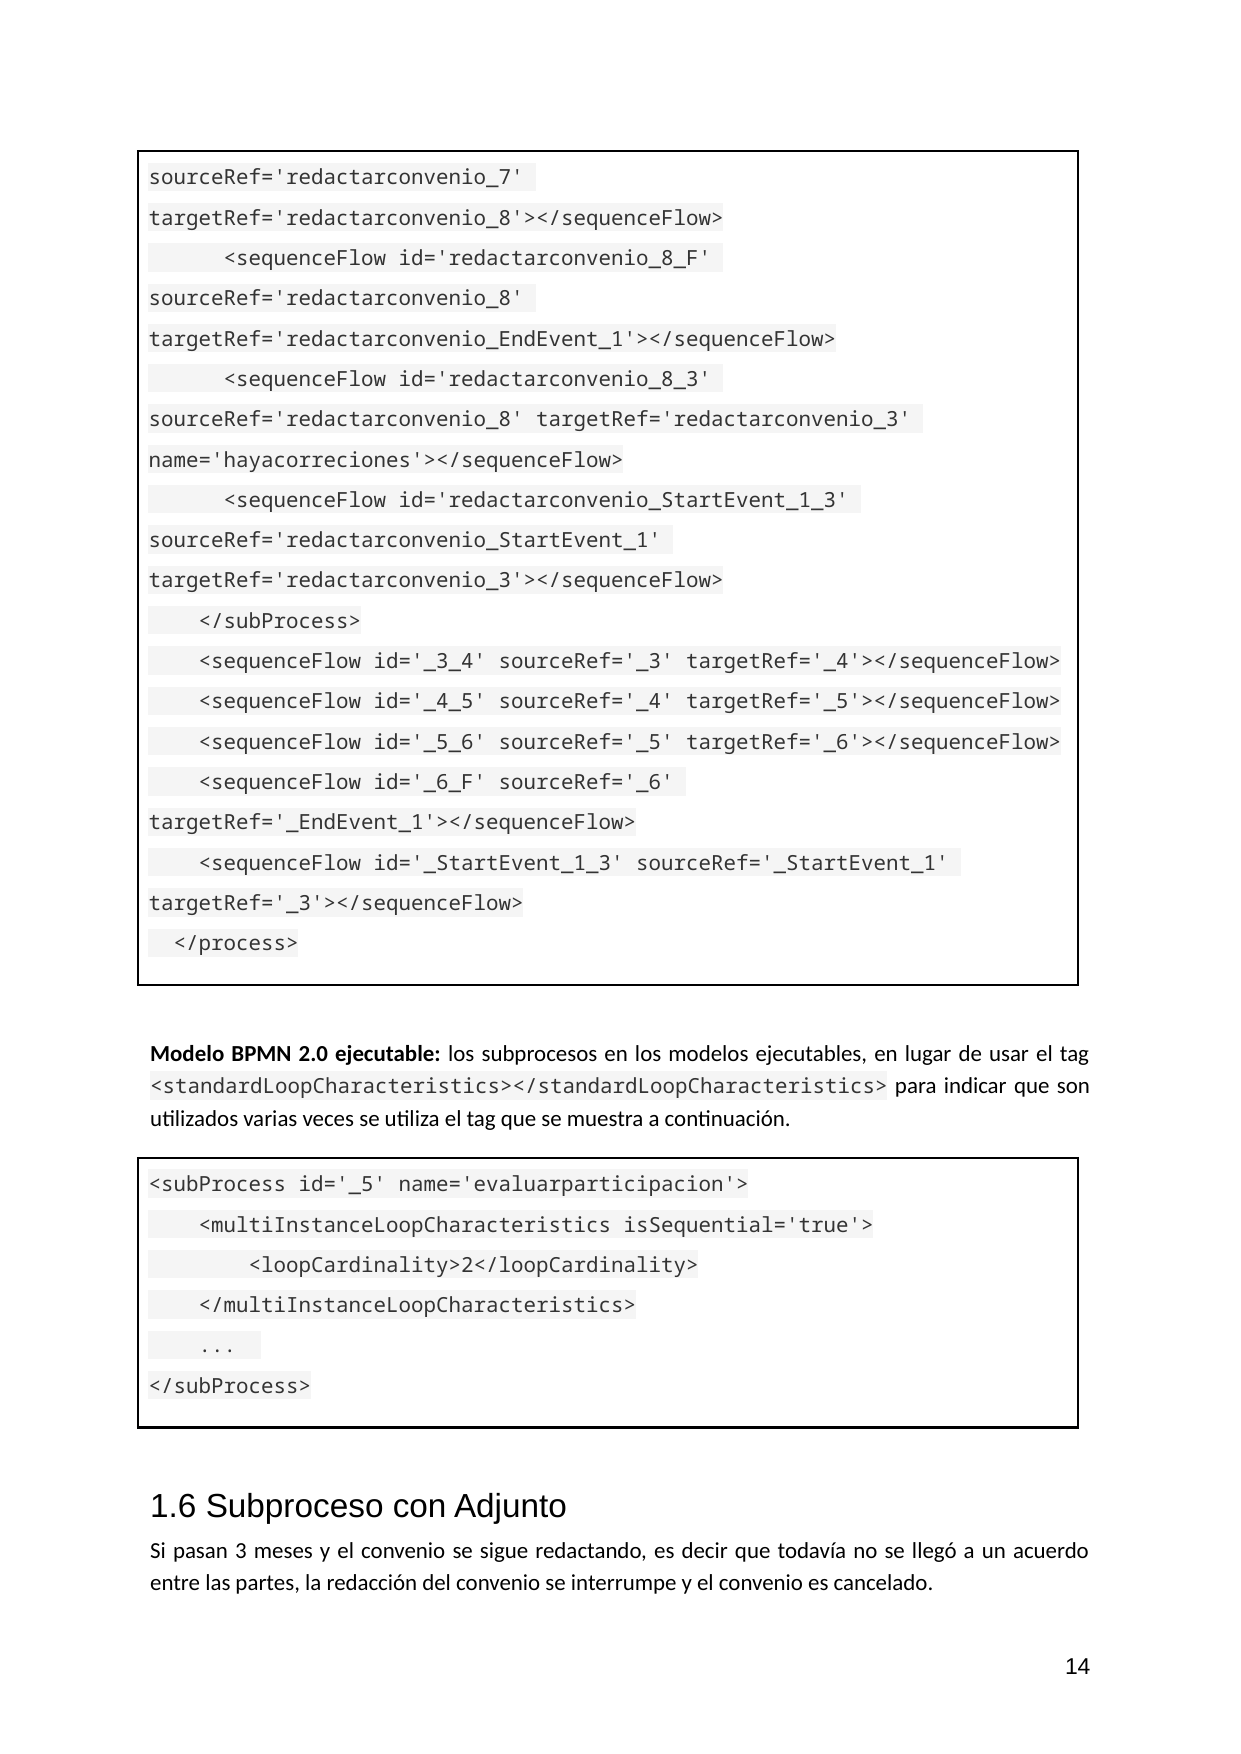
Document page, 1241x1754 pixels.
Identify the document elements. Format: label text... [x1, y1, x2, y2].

table_header <subProcess id='_5' name='evaluarparticipacion'> <multiInstanceLoopCharacteristics isSequential='true'> <loopCardinality>2</loopCardinality> </multiInstanceLoopCharacteristics> ... </subProcess> [139, 1159, 1077, 1426]
text Modelo BPMN 2.0 ejecutable: los subprocesos en los modelos ejecutables, en lugar de usar el tag <standardLoopCharacteristics></standardLoopCharacteristics> para indicar que son utilizados varias veces se utiliza el tag que se muestra a continuación. [150, 1039, 1090, 1132]
subtitle 1.6 Subproceso con Adjunto [150, 1486, 1090, 1524]
text Si pasan 3 meses y el convenio se sigue redactando, es decir que todavía no se llegó a un acuerdo entre las partes, la redacción del convenio se interrumpe y el convenio es cancelado. [150, 1536, 1090, 1596]
table_header sourceRef='redactarconvenio_7' targetRef='redactarconvenio_8'></sequenceFlow> <sequenceFlow id='redactarconvenio_8_F' sourceRef='redactarconvenio_8' targetRef='redactarconvenio_EndEvent_1'></sequenceFlow> <sequenceFlow id='redactarconvenio_8_3' sourceRef='redactarconvenio_8' targetRef='redactarconvenio_3' name='hayacorreciones'></sequenceFlow> <sequenceFlow id='redactarconvenio_StartEvent_1_3' sourceRef='redactarconvenio_StartEvent_1' targetRef='redactarconvenio_3'></sequenceFlow> </subProcess> <sequenceFlow id='_3_4' sourceRef='_3' targetRef='_4'></sequenceFlow> <sequenceFlow id='_4_5' sourceRef='_4' targetRef='_5'></sequenceFlow> <sequenceFlow id='_5_6' sourceRef='_5' targetRef='_6'></sequenceFlow> <sequenceFlow id='_6_F' sourceRef='_6' targetRef='_EndEvent_1'></sequenceFlow> <sequenceFlow id='_StartEvent_1_3' sourceRef='_StartEvent_1' targetRef='_3'></sequenceFlow> </process> [139, 152, 1077, 984]
